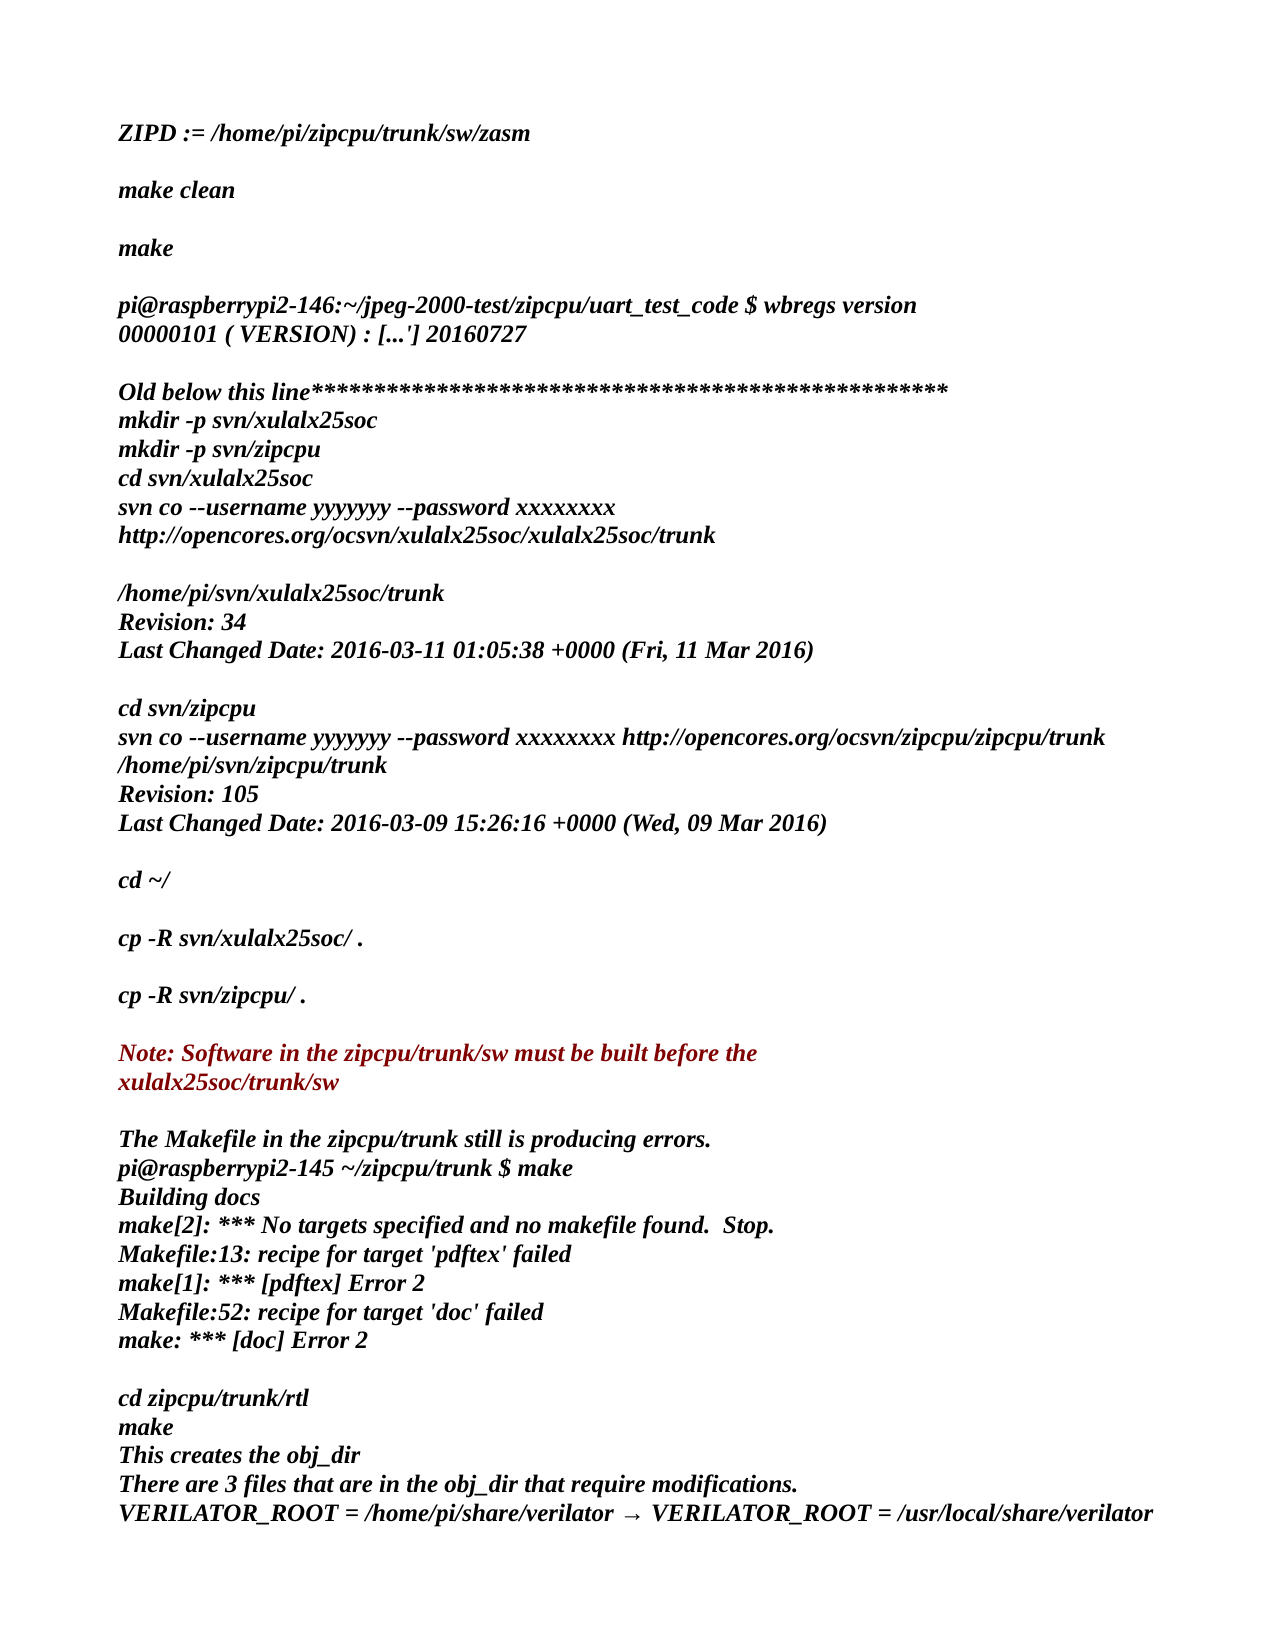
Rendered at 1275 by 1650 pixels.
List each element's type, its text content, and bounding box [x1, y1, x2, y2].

text /home/pi/svn/zipcpu/trunk [118, 751, 1157, 779]
text make [118, 233, 1157, 262]
text Building docs [118, 1182, 1157, 1211]
text make[1]: *** [pdftex] Error 2 [118, 1268, 1157, 1297]
text Revision: 34 [118, 607, 1157, 636]
text Note: Software in the zipcpu/trunk/sw must be built before the [118, 1038, 1157, 1067]
text Last Changed Date: 2016-03-09 15:26:16 +0000 (Wed, 09 Mar 2016) [118, 808, 1157, 837]
text Makefile:13: recipe for target 'pdftex' failed [118, 1239, 1157, 1268]
text This creates the obj_dir [118, 1441, 1157, 1469]
text There are 3 files that are in the obj_dir that require modifications. [118, 1469, 1157, 1498]
text Old below this line*************************************************** [118, 377, 1157, 406]
text cd ~/ [118, 866, 1157, 894]
text 00000101 ( VERSION) : [...'] 20160727 [118, 319, 1157, 348]
text make: *** [doc] Error 2 [118, 1326, 1157, 1354]
text Last Changed Date: 2016-03-11 01:05:38 +0000 (Fri, 11 Mar 2016) [118, 636, 1157, 664]
text Revision: 105 [118, 779, 1157, 808]
text mkdir -p svn/zipcpu [118, 434, 1157, 463]
text Makefile:52: recipe for target 'doc' failed [118, 1297, 1157, 1326]
text cp -R svn/xulalx25soc/ . [118, 923, 1157, 952]
text cd zipcpu/trunk/rtl [118, 1383, 1157, 1412]
text make[2]: *** No targets specified and no makefile found. Stop. [118, 1211, 1157, 1239]
text pi@raspberrypi2-146:~/jpeg-2000-test/zipcpu/uart_test_code $ wbregs version [118, 291, 1157, 319]
text VERILATOR_ROOT = /home/pi/share/verilator → VERILATOR_ROOT = /usr/local/share/verilator [118, 1498, 1157, 1527]
text svn co --username yyyyyyy --password xxxxxxxx http://opencores.org/ocsvn/zipcpu/zipcpu/trunk [118, 722, 1157, 751]
text cp -R svn/zipcpu/ . [118, 981, 1157, 1009]
text svn co --username yyyyyyy --password xxxxxxxx http://opencores.org/ocsvn/xulalx25soc/xulalx25soc/trunk [118, 492, 1157, 549]
text make [118, 1412, 1157, 1441]
text ZIPD := /home/pi/zipcpu/trunk/sw/zasm [118, 118, 1157, 147]
text /home/pi/svn/xulalx25soc/trunk [118, 578, 1157, 607]
text pi@raspberrypi2-145 ~/zipcpu/trunk $ make [118, 1153, 1157, 1182]
text xulalx25soc/trunk/sw [118, 1067, 1157, 1096]
text The Makefile in the zipcpu/trunk still is producing errors. [118, 1124, 1157, 1153]
text mkdir -p svn/xulalx25soc [118, 406, 1157, 434]
text cd svn/xulalx25soc [118, 463, 1157, 492]
text cd svn/zipcpu [118, 693, 1157, 722]
text make clean [118, 176, 1157, 204]
